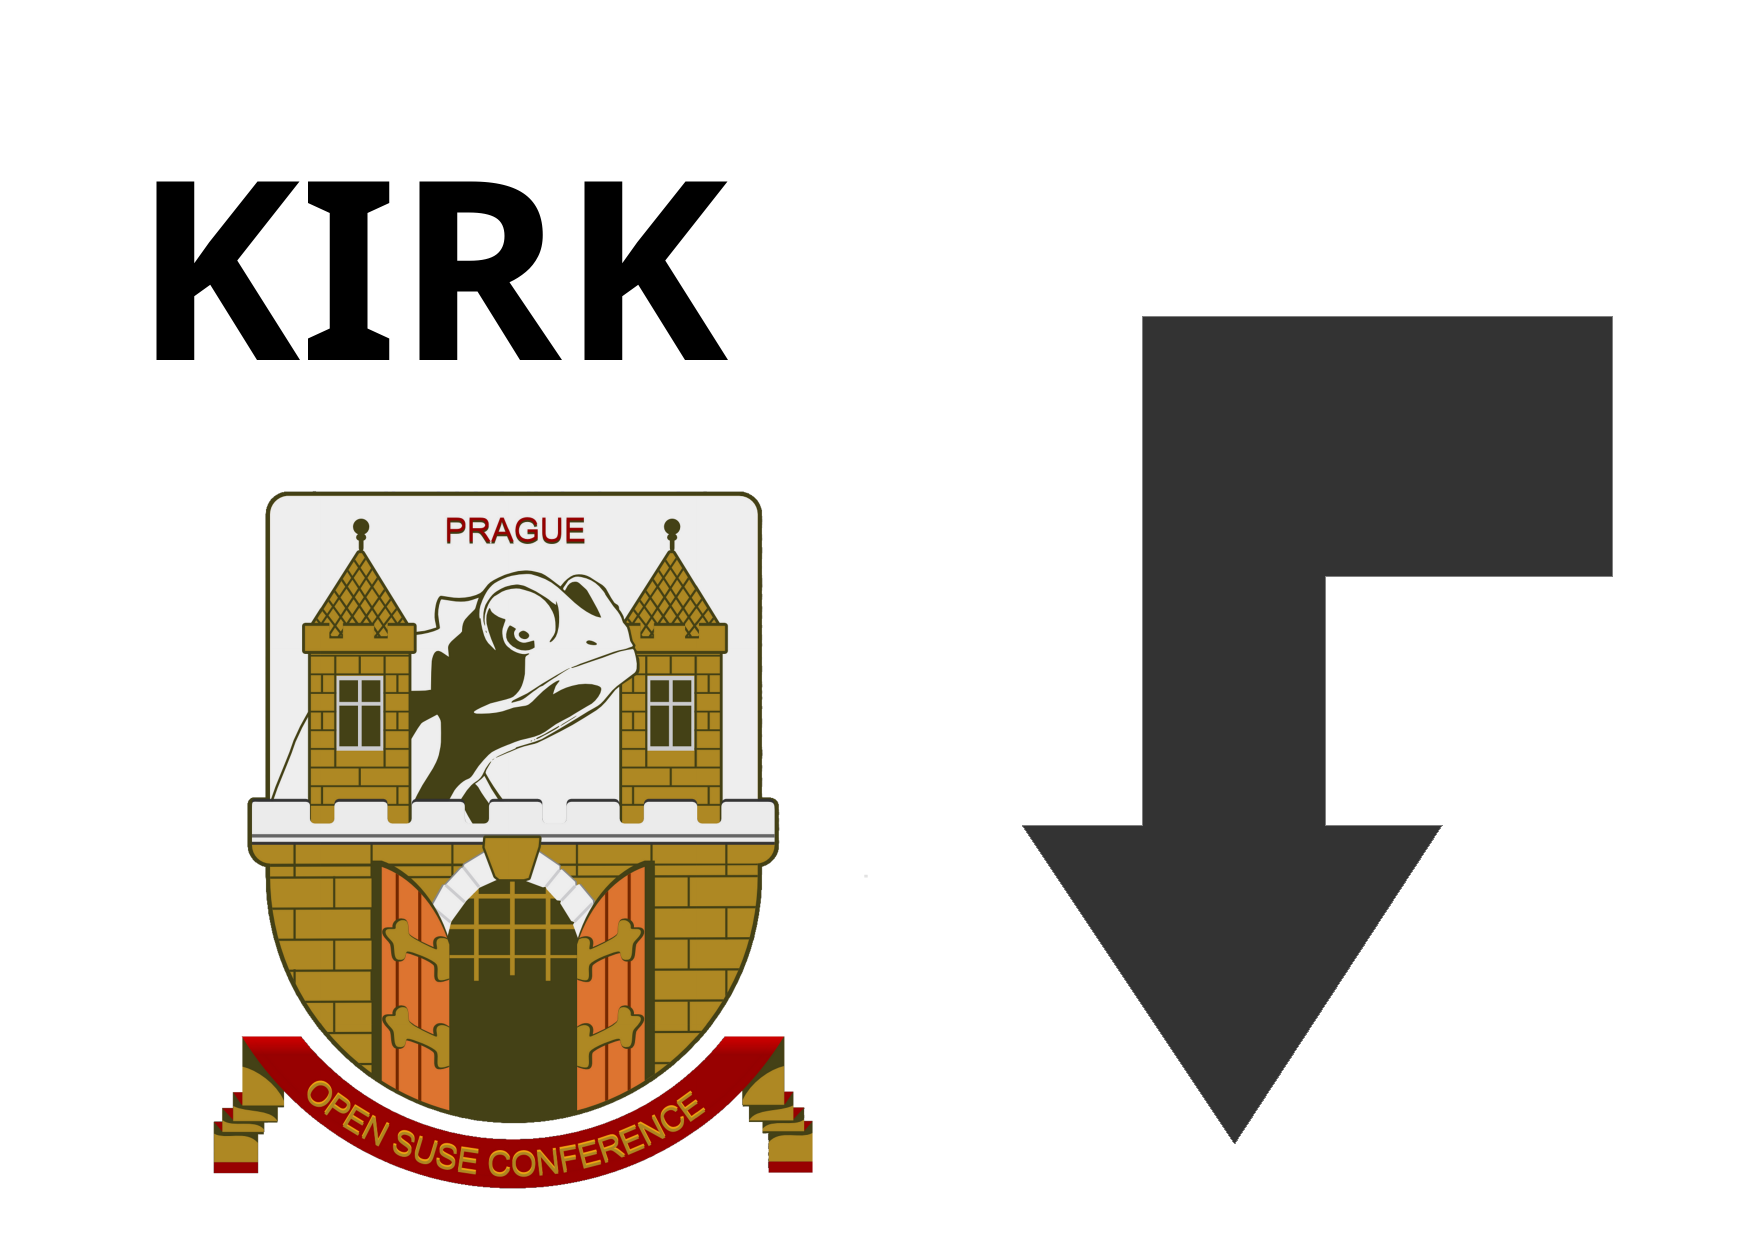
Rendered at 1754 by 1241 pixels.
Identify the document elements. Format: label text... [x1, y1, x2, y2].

text KIRK [59, 93, 1695, 434]
picture [133, 461, 884, 1212]
